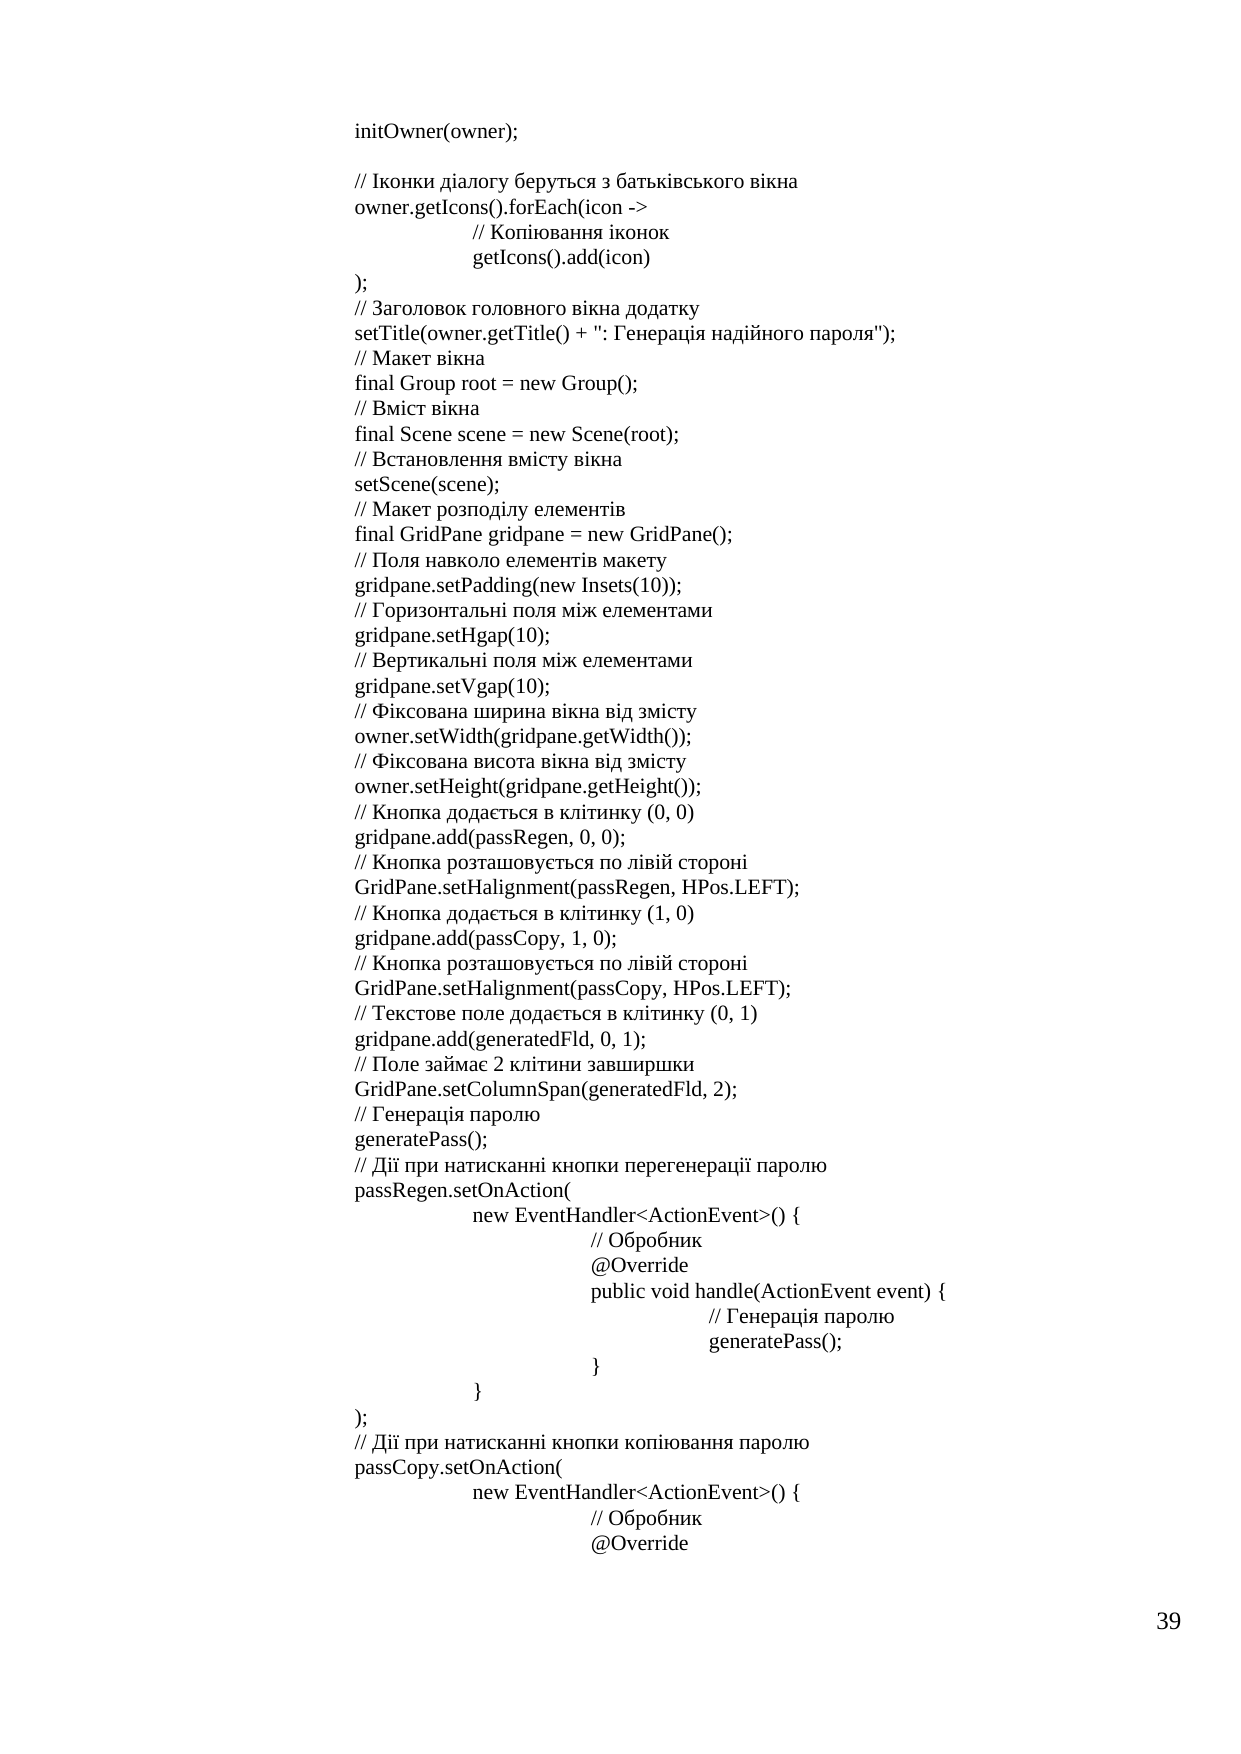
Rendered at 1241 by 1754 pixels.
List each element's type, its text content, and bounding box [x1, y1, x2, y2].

text getIcons().add(icon) [118, 244, 1181, 269]
text gridpane.setPadding(new Insets(10)); [118, 572, 1181, 597]
text initOwner(owner); [118, 118, 1181, 143]
text generatePass(); [118, 1126, 1181, 1152]
text ); [118, 1404, 1181, 1429]
text gridpane.add(passCopy, 1, 0); [118, 925, 1181, 950]
text // Дії при натисканні кнопки перегенерації паролю [118, 1152, 1181, 1177]
text // Фіксована висота вікна від змісту [118, 748, 1181, 773]
text setScene(scene); [118, 471, 1181, 496]
text // Генерація паролю [118, 1303, 1181, 1328]
text final GridPane gridpane = new GridPane(); [118, 521, 1181, 547]
text // Поля навколо елементів макету [118, 547, 1181, 572]
text // Генерація паролю [118, 1101, 1181, 1126]
text owner.setWidth(gridpane.getWidth()); [118, 723, 1181, 748]
text // Поле займає 2 клітини завширшки [118, 1051, 1181, 1076]
text } [118, 1378, 1181, 1404]
text @Override [118, 1252, 1181, 1278]
text GridPane.setHalignment(passRegen, HPos.LEFT); [118, 874, 1181, 899]
text // Макет вікна [118, 345, 1181, 370]
text // Обробник [118, 1504, 1181, 1530]
text setTitle(owner.getTitle() + ": Генерація надійного пароля"); [118, 320, 1181, 345]
text // Встановлення вмісту вікна [118, 446, 1181, 471]
text passCopy.setOnAction( [118, 1454, 1181, 1479]
text public void handle(ActionEvent event) { [118, 1278, 1181, 1303]
text final Group root = new Group(); [118, 370, 1181, 395]
text // Фіксована ширина вікна від змісту [118, 698, 1181, 723]
text @Override [118, 1530, 1181, 1555]
text generatePass(); [118, 1328, 1181, 1353]
text GridPane.setColumnSpan(generatedFld, 2); [118, 1076, 1181, 1101]
text // Вертикальні поля між елементами [118, 647, 1181, 673]
text owner.setHeight(gridpane.getHeight()); [118, 773, 1181, 799]
text gridpane.setVgap(10); [118, 673, 1181, 698]
text // Кнопка розташовується по лівій стороні [118, 950, 1181, 975]
text GridPane.setHalignment(passCopy, HPos.LEFT); [118, 975, 1181, 1000]
text // Кнопка додається в клітинку (1, 0) [118, 899, 1181, 925]
text final Scene scene = new Scene(root); [118, 421, 1181, 446]
text // Вміст вікна [118, 395, 1181, 421]
text } [118, 1353, 1181, 1378]
text new EventHandler<ActionEvent>() { [118, 1202, 1181, 1227]
text // Кнопка розташовується по лівій стороні [118, 849, 1181, 874]
text // Дії при натисканні кнопки копіювання паролю [118, 1429, 1181, 1454]
text gridpane.add(generatedFld, 0, 1); [118, 1026, 1181, 1051]
text // Горизонтальні поля між елементами [118, 597, 1181, 622]
text ); [118, 269, 1181, 294]
text // Текстове поле додається в клітинку (0, 1) [118, 1000, 1181, 1026]
text // Копіювання іконок [118, 219, 1181, 244]
text // Кнопка додається в клітинку (0, 0) [118, 799, 1181, 824]
text // Заголовок головного вікна додатку [118, 294, 1181, 320]
text // Іконки діалогу беруться з батьківського вікна [118, 168, 1181, 194]
text passRegen.setOnAction( [118, 1177, 1181, 1202]
text // Макет розподілу елементів [118, 496, 1181, 521]
text gridpane.add(passRegen, 0, 0); [118, 824, 1181, 849]
text // Обробник [118, 1227, 1181, 1252]
text owner.getIcons().forEach(icon -> [118, 194, 1181, 219]
text new EventHandler<ActionEvent>() { [118, 1479, 1181, 1504]
text gridpane.setHgap(10); [118, 622, 1181, 647]
